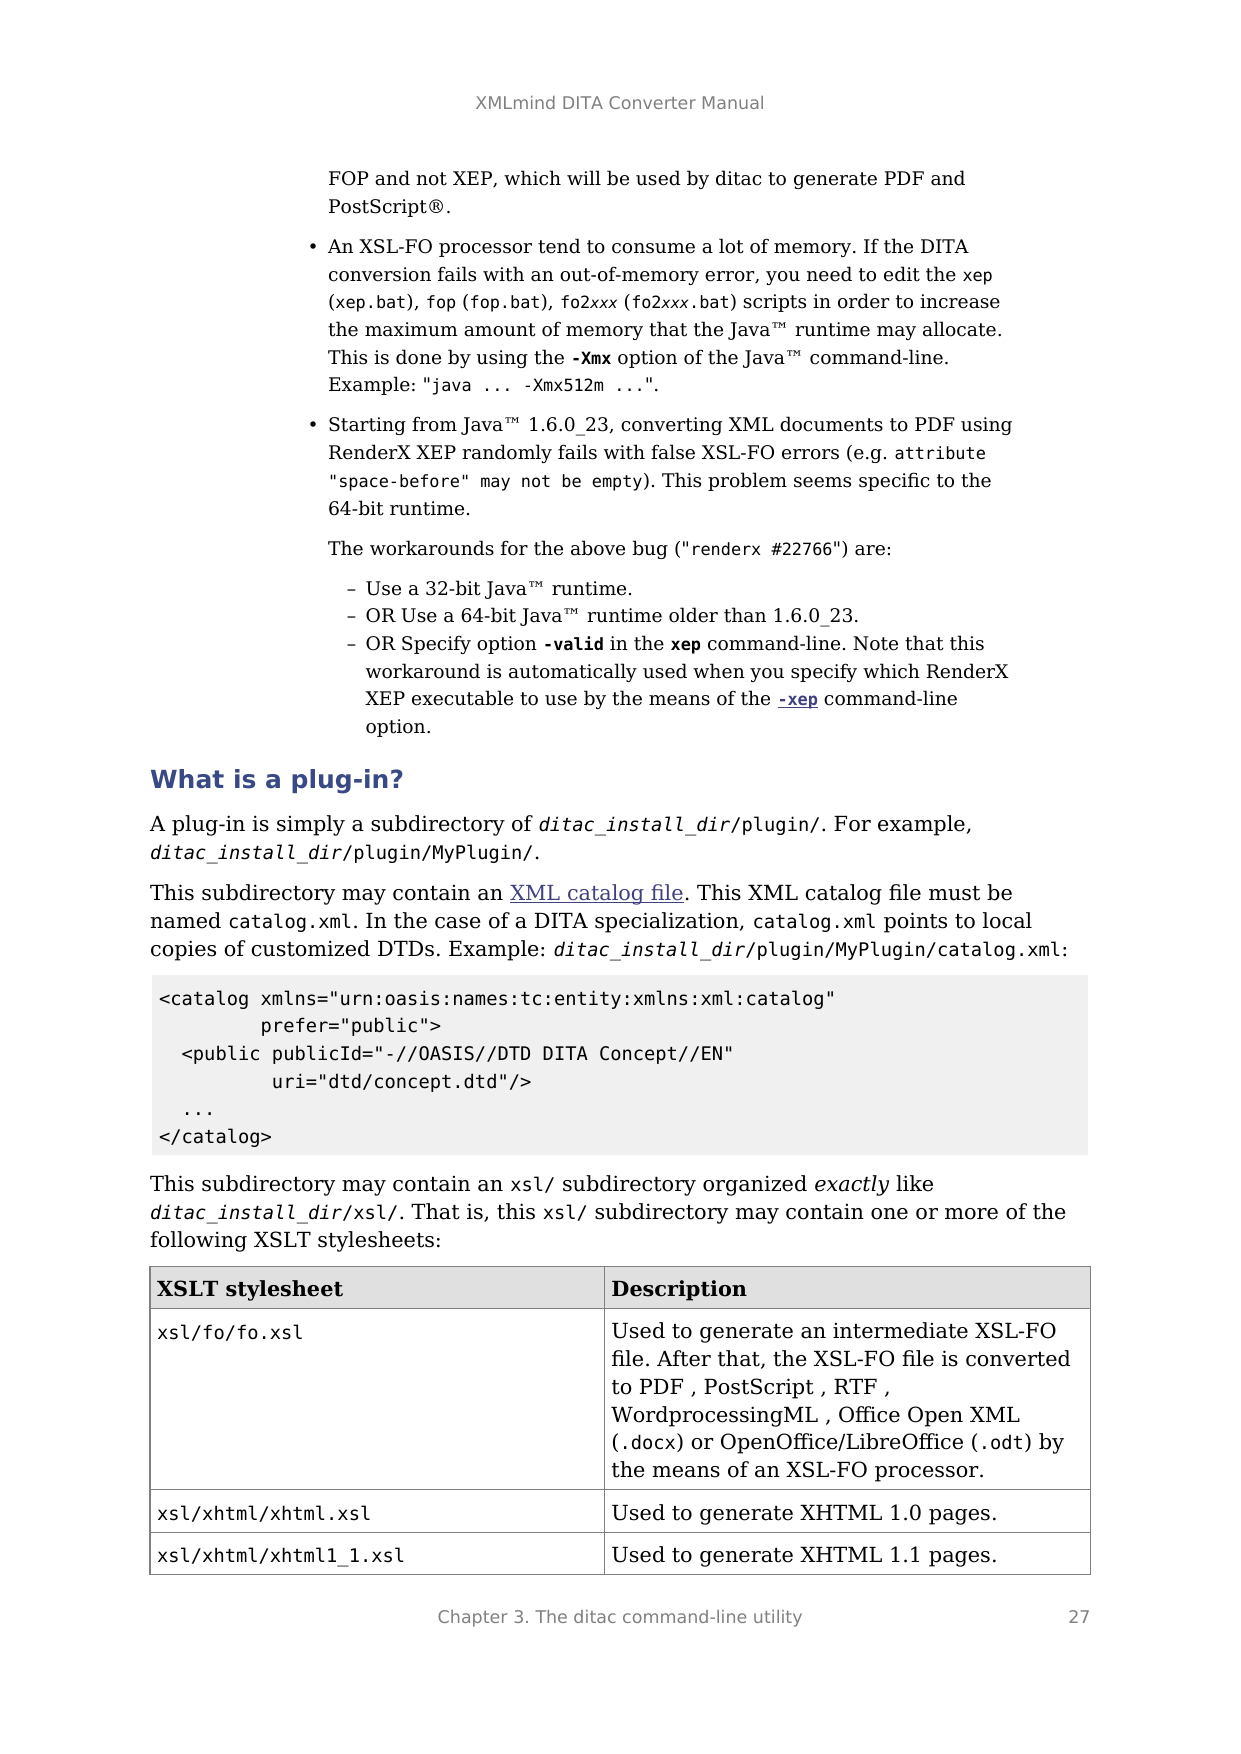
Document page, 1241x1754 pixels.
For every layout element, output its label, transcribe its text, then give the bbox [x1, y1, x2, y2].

text A plug-in is simply a subdirectory of ditac_install_dir/plugin/. For example, ditac_install_dir/plugin/MyPlugin/. [150, 808, 1090, 864]
table_cell xsl/xhtml/xhtml.xsl [151, 1490, 604, 1532]
table_header FOP and not XEP, which will be used by ditac to generate PDF and PostScript®. An XSL-FO processor tend to consume a lot of memory. If the DITA conversion fails with an out-of-memory error, you need to edit the xep (xep.bat), fop (fop.bat), fo2xxx (fo2xxx.bat) scripts in order to increase the maximum amount of memory that the Java™ runtime may allocate. This is done by using the -Xmx option of the Java™ command-line. Example: "java ... -Xmx512m ...". Starting from Java™ 1.6.0_23, converting XML documents to PDF using RenderX XEP randomly fails with false XSL-FO errors (e.g. attribute "space-before" may not be empty). This problem seems specific to the 64-bit runtime. The workarounds for the above bug ("renderx #22766") are: Use a 32-bit Java™ runtime. OR Use a 64-bit Java™ runtime older than 1.6.0_23. OR Specify option -valid in the xep command-line. Note that this workaround is automatically used when you specify which RenderX XEP executable to use by the means of the -xep command-line option. [290, 150, 1015, 738]
table_cell xsl/fo/fo.xsl [151, 1309, 604, 1489]
table_cell xsl/xhtml/xhtml1_1.xsl [151, 1533, 604, 1574]
text This subdirectory may contain an xsl/ subdirectory organized exactly like ditac_install_dir/xsl/. That is, this xsl/ subdirectory may contain one or more of the following XSLT stylesheets: [150, 1169, 1090, 1252]
text What is a plug-in? [150, 766, 1090, 795]
table_cell Used to generate XHTML 1.0 pages. [605, 1490, 1090, 1532]
text This subdirectory may contain an XML catalog file. This XML catalog file must be named catalog.xml. In the case of a DITA specialization, catalog.xml points to local copies of customized DTDs. Example: ditac_install_dir/plugin/MyPlugin/catalog.xml: [150, 878, 1090, 961]
table_cell Used to generate XHTML 1.1 pages. [605, 1533, 1090, 1574]
table_header XSLT stylesheet [151, 1267, 604, 1308]
table_header [225, 150, 290, 738]
table_cell Used to generate an intermediate XSL-FO file. After that, the XSL-FO file is converted to PDF , PostScript , RTF , WordprocessingML , Office Open XML (.docx) or OpenOffice/LibreOffice (.odt) by the means of an XSL-FO processor. [605, 1309, 1090, 1489]
text <catalog xmlns="urn:oasis:names:tc:entity:xmlns:xml:catalog" prefer="public"> <public publicId="-//OASIS//DTD DITA Concept//EN" uri="dtd/concept.dtd"/> ... </catalog> [152, 975, 1088, 1155]
table_header Description [605, 1267, 1090, 1308]
